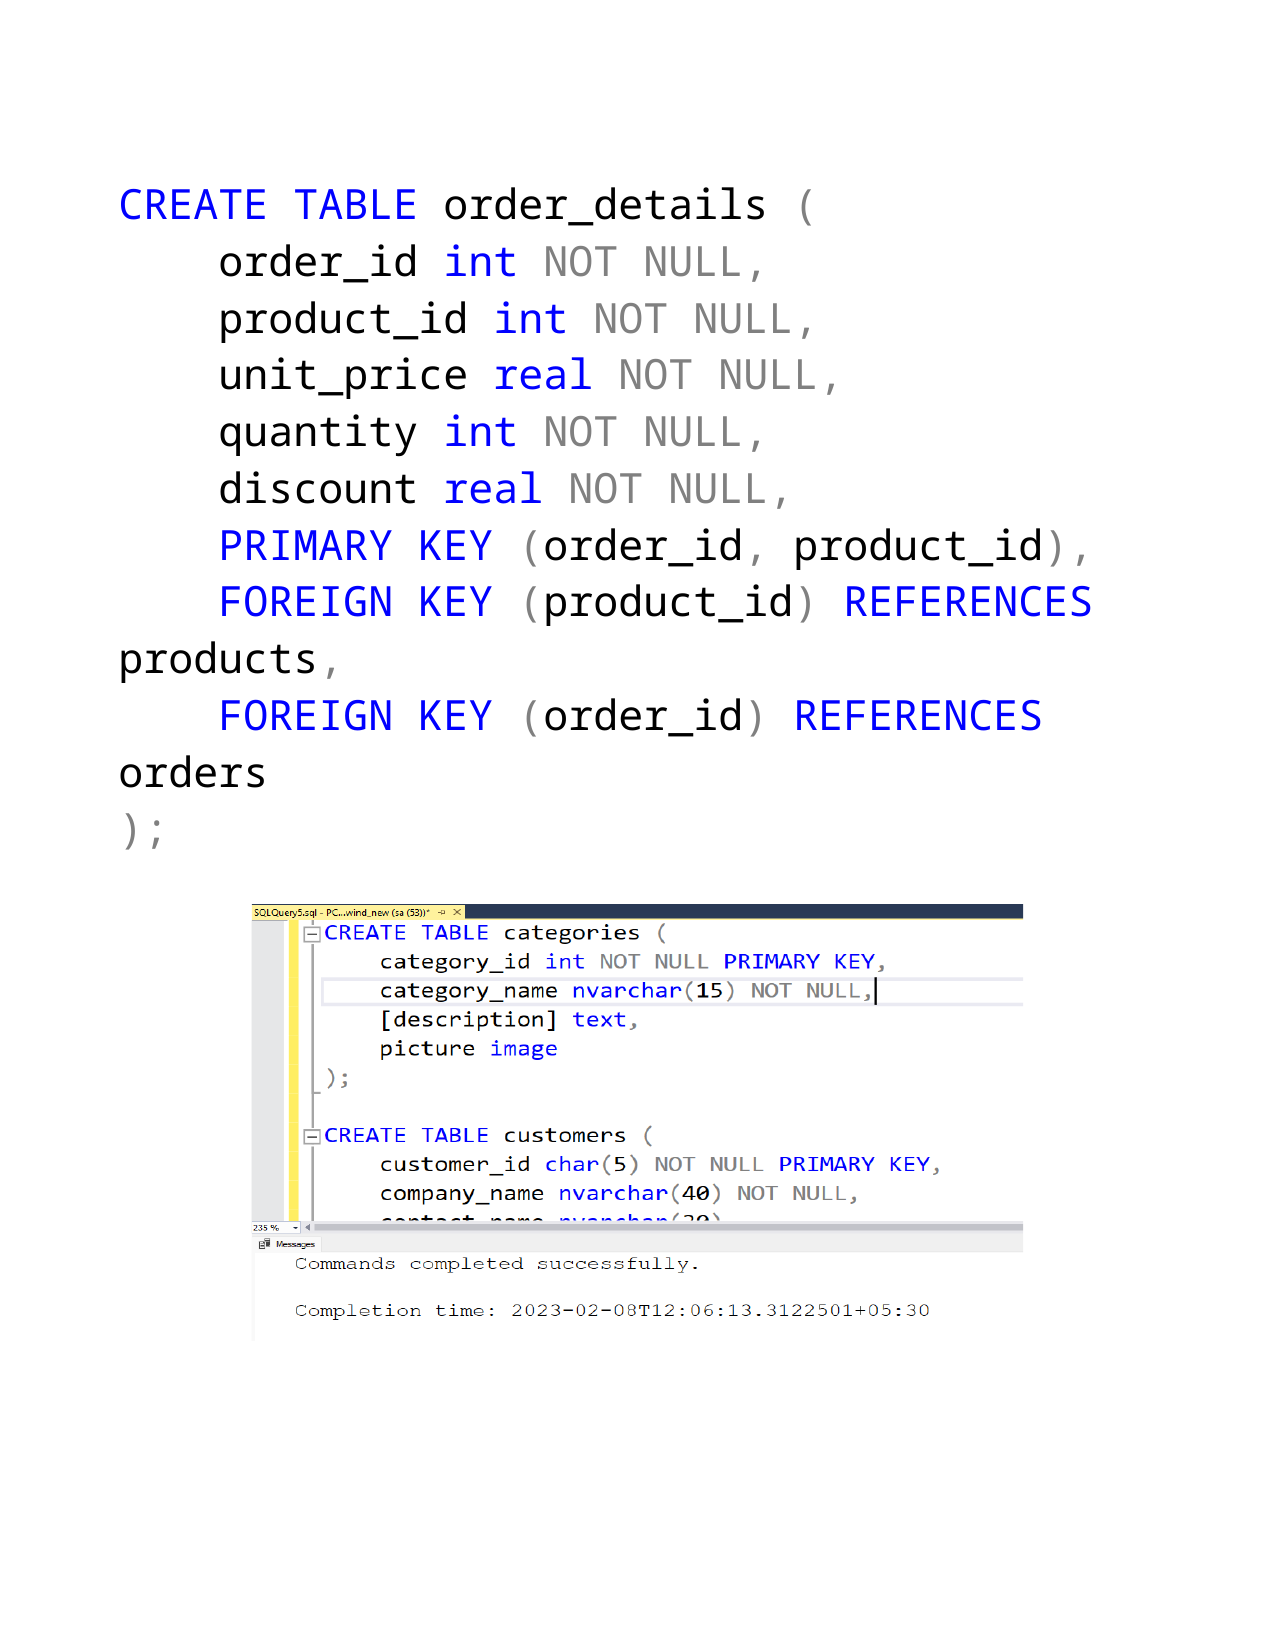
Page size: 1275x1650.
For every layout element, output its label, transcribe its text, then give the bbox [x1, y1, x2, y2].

picture [251, 904, 1024, 1341]
text unit_price real NOT NULL, [118, 345, 1157, 402]
text product_id int NOT NULL, [118, 288, 1157, 345]
text CREATE TABLE order_details ( [118, 175, 1157, 232]
text PRIMARY KEY (order_id, product_id), [118, 516, 1157, 572]
text FOREIGN KEY (order_id) REFERENCES orders [118, 686, 1157, 799]
text ); [118, 799, 1157, 856]
text order_id int NOT NULL, [118, 232, 1157, 288]
text quantity int NOT NULL, [118, 402, 1157, 459]
text discount real NOT NULL, [118, 459, 1157, 516]
text FOREIGN KEY (product_id) REFERENCES products, [118, 572, 1157, 686]
